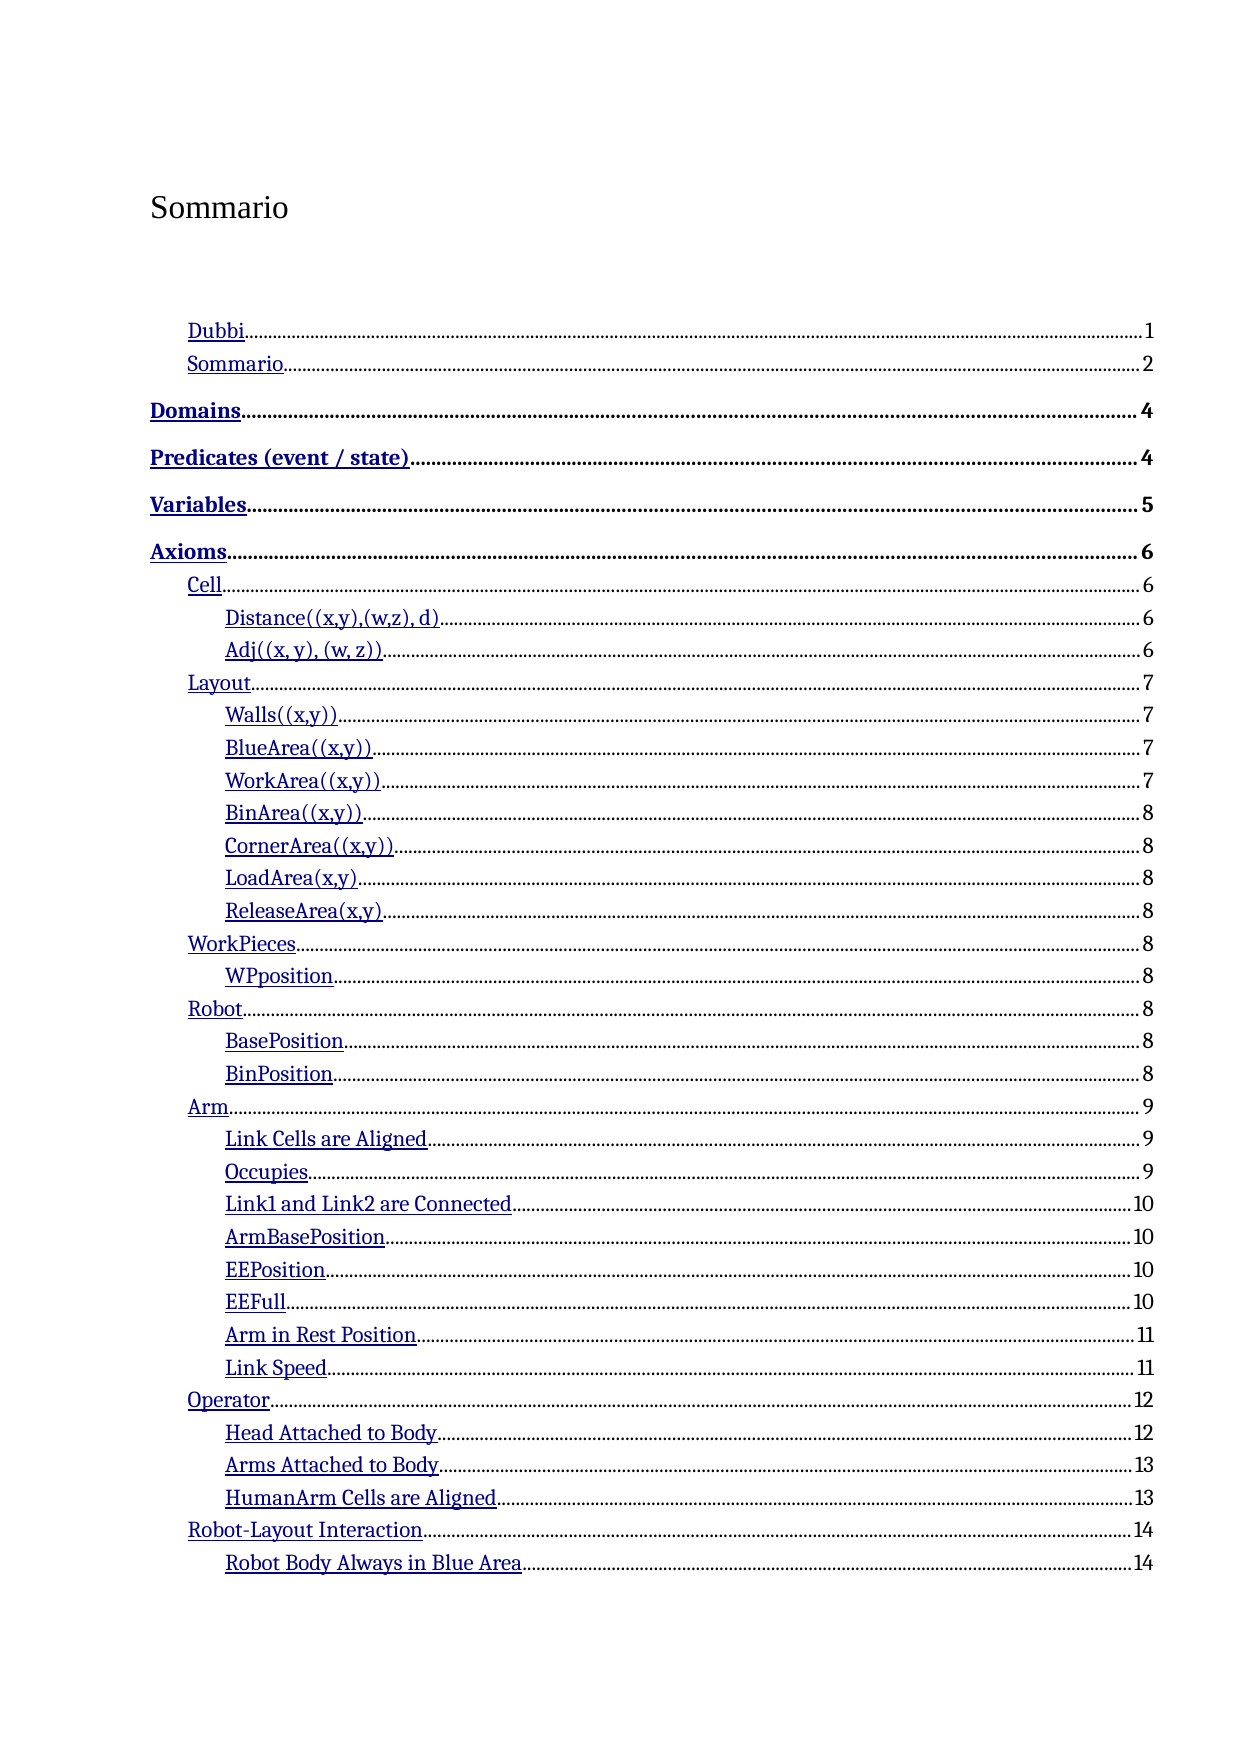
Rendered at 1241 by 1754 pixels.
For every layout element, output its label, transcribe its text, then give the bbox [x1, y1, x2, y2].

text CornerArea((x,y)) 8 [225, 833, 1153, 859]
text Arm 9 [187, 1093, 1153, 1120]
text Robot Body Always in Blue Area 14 [225, 1550, 1153, 1576]
text BinArea((x,y)) 8 [225, 800, 1153, 826]
text Walls((x,y)) 7 [225, 702, 1153, 728]
text LoadArea(x,y) 8 [225, 865, 1153, 892]
text Adj((x, y), (w, z)) 6 [225, 637, 1153, 663]
text WPposition 8 [225, 963, 1153, 989]
text Axioms 6 [150, 539, 1153, 566]
text Link Speed 11 [225, 1354, 1153, 1381]
text ArmBasePosition 10 [225, 1224, 1153, 1250]
text Cell 6 [187, 572, 1153, 598]
text Dubbi 1 [187, 318, 1153, 344]
text Occupies 9 [225, 1159, 1153, 1185]
text Link Cells are Aligned 9 [225, 1126, 1153, 1152]
text WorkArea((x,y)) 7 [225, 767, 1153, 794]
text Head Attached to Body 12 [225, 1419, 1153, 1446]
text BinPosition 8 [225, 1061, 1153, 1087]
text EEFull 10 [225, 1289, 1153, 1315]
text Predicates (event / state) 4 [150, 445, 1153, 471]
text Arm in Rest Position 11 [225, 1322, 1153, 1348]
text BlueArea((x,y)) 7 [225, 735, 1153, 761]
text Layout 7 [187, 669, 1153, 696]
text HumanArm Cells are Aligned 13 [225, 1485, 1153, 1511]
text Link1 and Link2 are Connected 10 [225, 1191, 1153, 1218]
text Sommario 2 [187, 350, 1153, 377]
text Robot 8 [187, 996, 1153, 1022]
text BasePosition 8 [225, 1028, 1153, 1054]
text Robot-Layout Interaction 14 [187, 1517, 1153, 1544]
text WorkPieces 8 [187, 930, 1153, 957]
text Distance((x,y),(w,z), d) 6 [225, 604, 1153, 631]
subtitle Sommario [150, 187, 1153, 226]
text EEPosition 10 [225, 1256, 1153, 1283]
text Operator 12 [187, 1387, 1153, 1413]
text Domains 4 [150, 398, 1153, 424]
text Variables 5 [150, 492, 1153, 518]
text Arms Attached to Body 13 [225, 1452, 1153, 1478]
text ReleaseArea(x,y) 8 [225, 898, 1153, 924]
